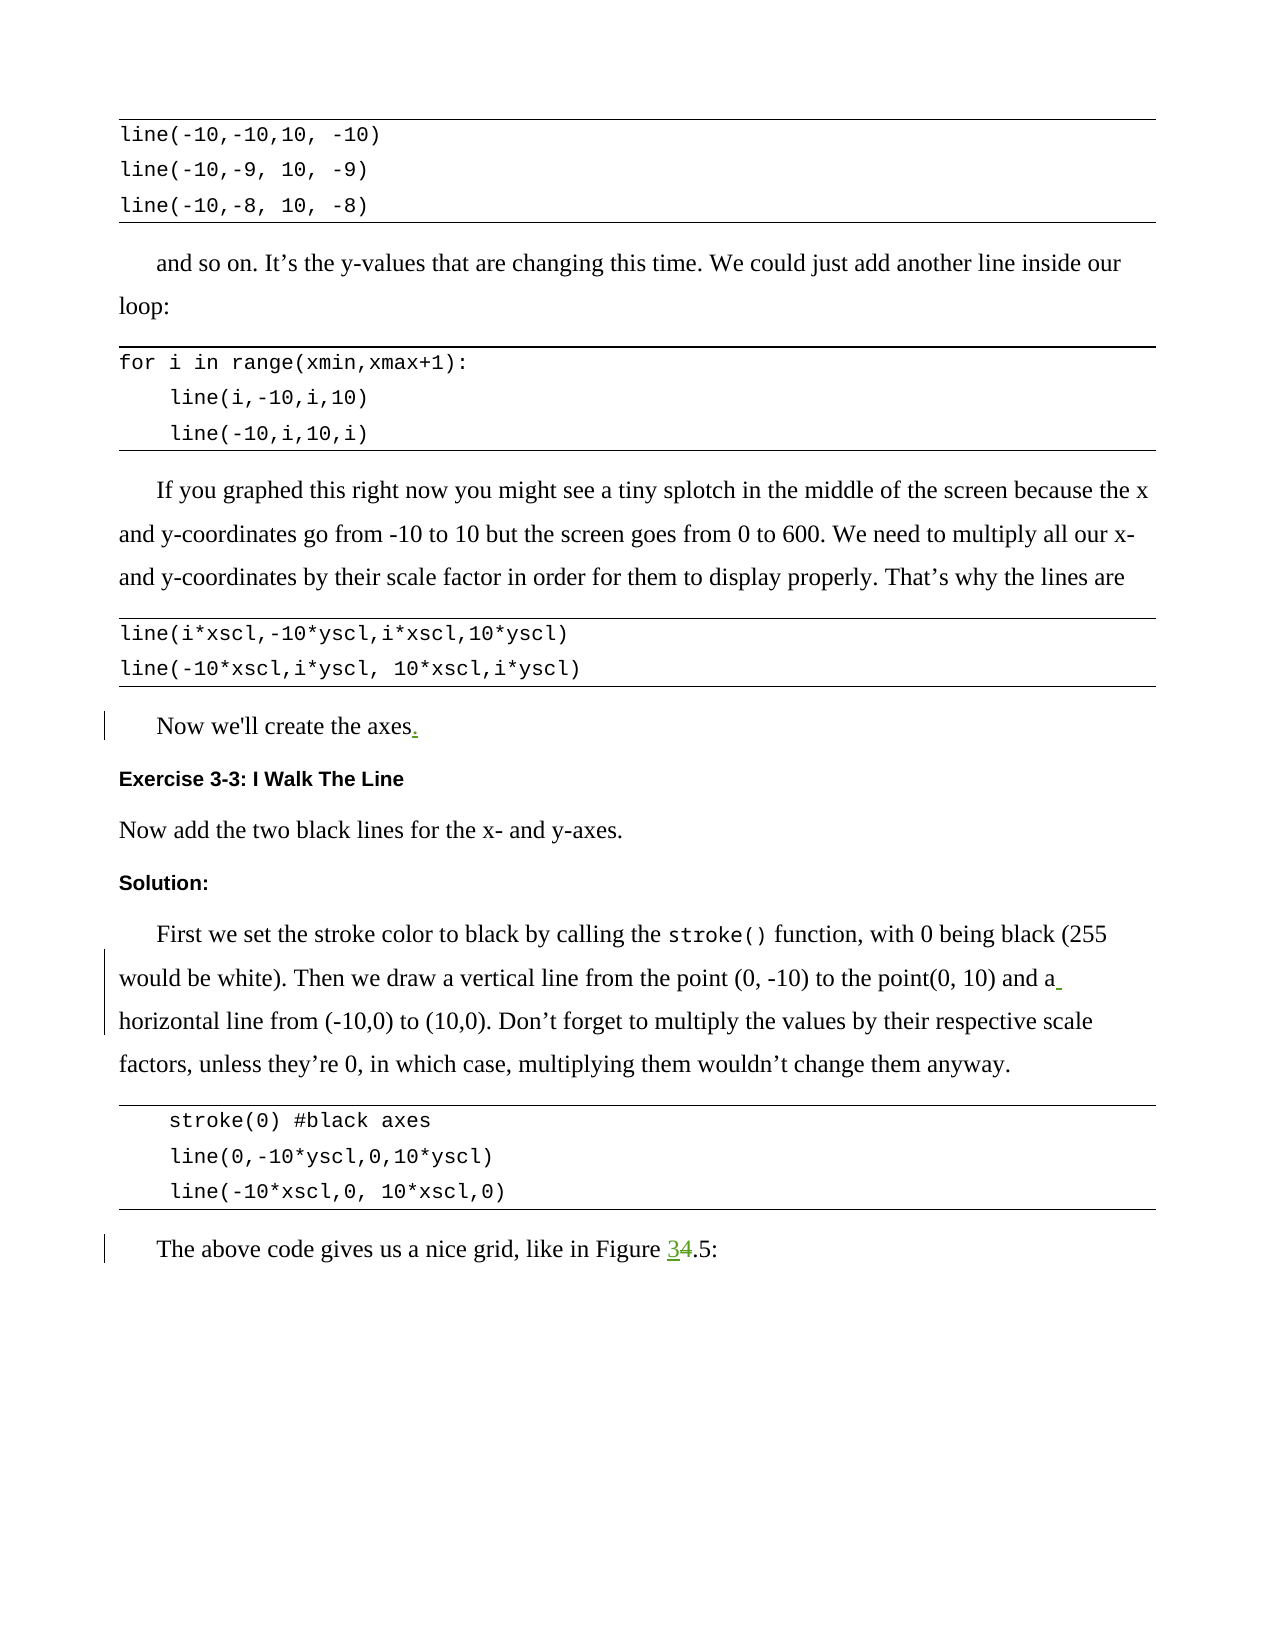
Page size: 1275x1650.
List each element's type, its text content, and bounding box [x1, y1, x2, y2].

text stroke(0) #black axes [118, 1106, 1156, 1134]
text Now we'll create the axes. [118, 711, 1156, 740]
text Exercise 3-3: I Walk The Line [118, 767, 1156, 791]
text If you graphed this right now you might see a tiny splotch in the middle of the screen because the x and y-coordinates go from -10 to 10 but the screen goes from 0 to 600. We need to multiply all our x- and y-coordinates by their scale factor in order for them to display properly. That’s why the lines are [118, 476, 1156, 591]
text The above code gives us a nice grid, like in Figure 3.5: [118, 1234, 1156, 1263]
text line(-10,i,10,i) [118, 422, 1156, 451]
text line(i*xscl,-10*yscl,i*xscl,10*yscl) [118, 619, 1156, 646]
text line(-10,-9, 10, -9) [118, 159, 1156, 183]
text line(-10*xscl,i*yscl, 10*xscl,i*yscl) [118, 658, 1156, 687]
text and so on. It’s the y-values that are changing this time. We could just add another line inside our loop: [118, 248, 1156, 319]
text for i in range(xmin,xmax+1): [118, 347, 1156, 375]
text line(0,-10*yscl,0,10*yscl) [118, 1146, 1156, 1169]
text line(-10,-8, 10, -8) [118, 194, 1156, 223]
text line(i,-10,i,10) [118, 387, 1156, 411]
text First we set the stroke color to black by calling the stroke() function, with 0 being black (255 would be white). Then we draw a vertical line from the point (0, -10) to the point(0, 10) and a horizontal line from (-10,0) to (10,0). Don’t forget to multiply the values by their respective scale factors, unless they’re 0, in which case, multiplying them wouldn’t change them anyway. [118, 919, 1156, 1078]
text Solution: [118, 871, 1156, 895]
text line(-10,-10,10, -10) [118, 120, 1156, 147]
text Now add the two black lines for the x- and y-axes. [118, 815, 1156, 844]
text line(-10*xscl,0, 10*xscl,0) [118, 1181, 1156, 1210]
